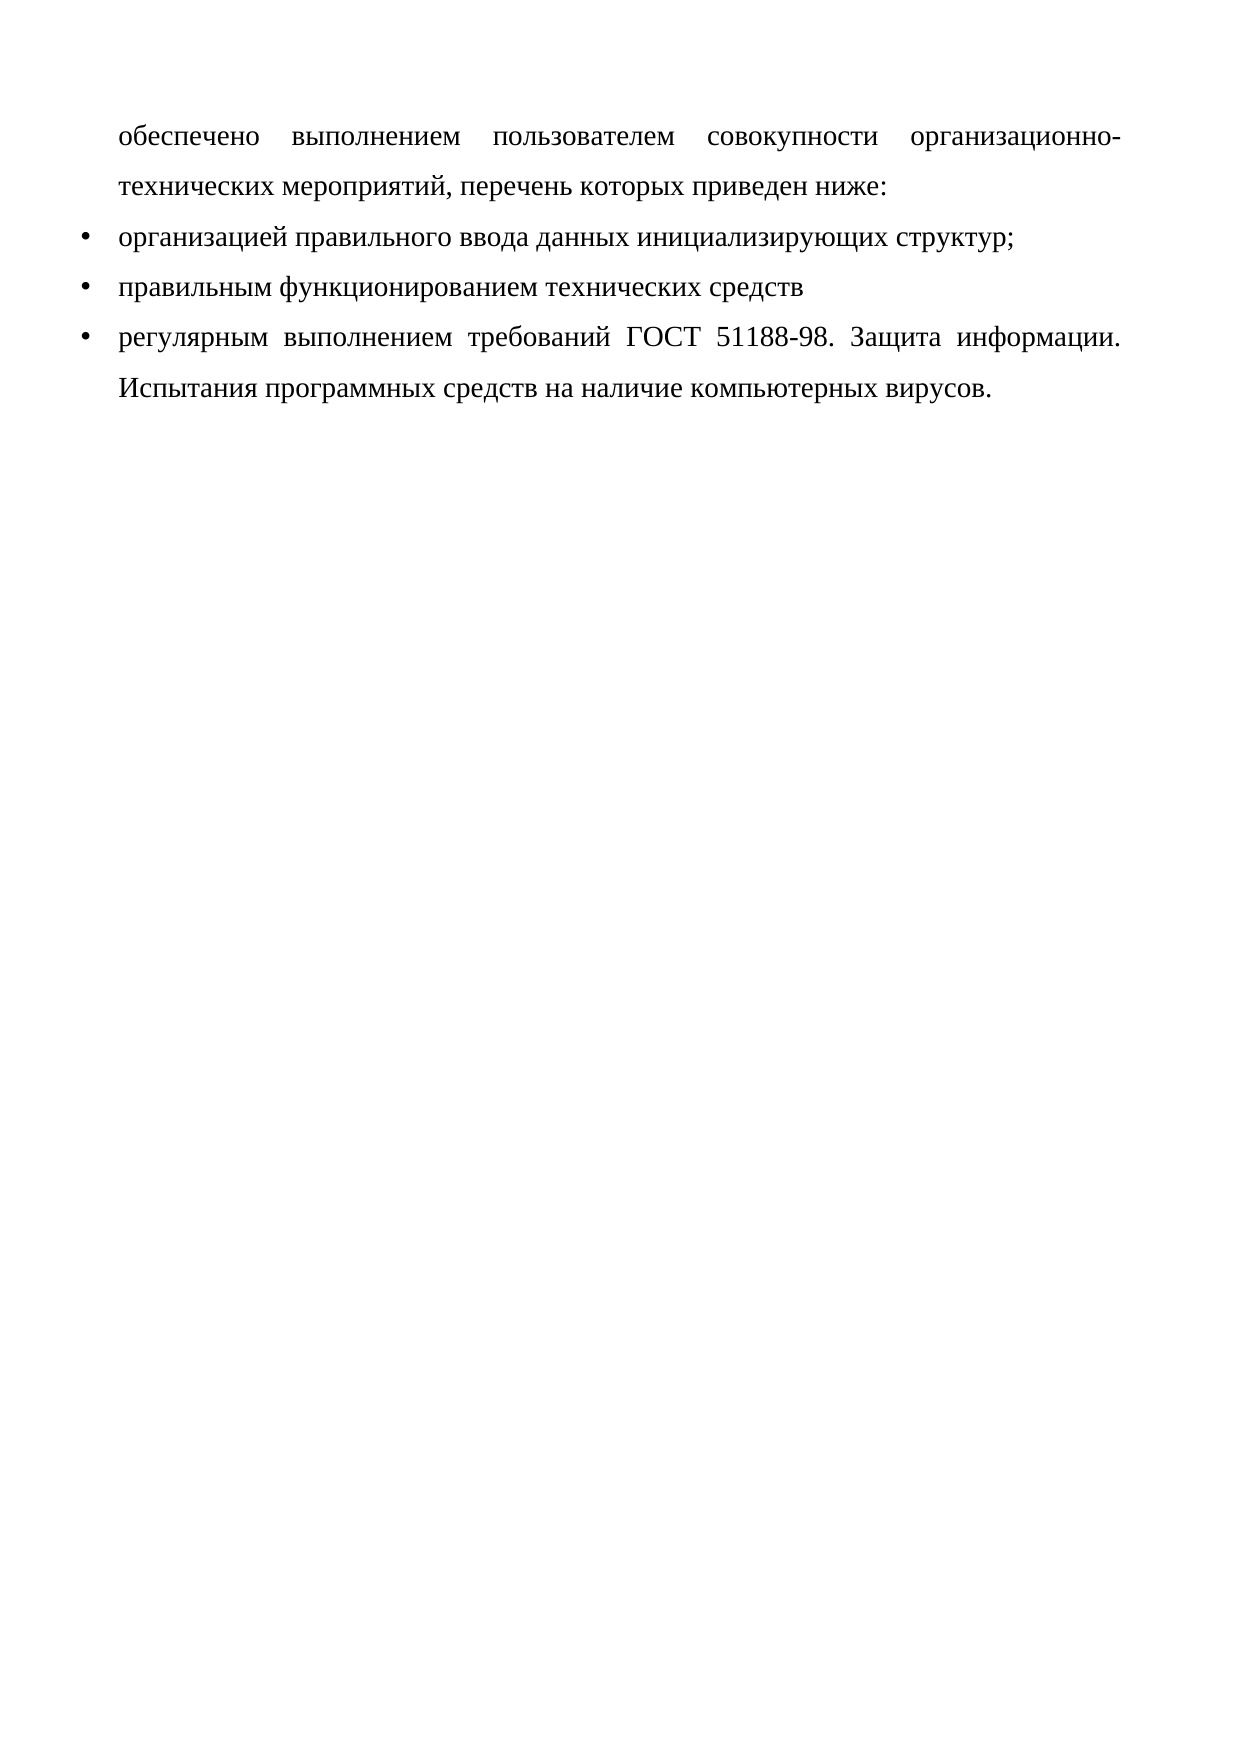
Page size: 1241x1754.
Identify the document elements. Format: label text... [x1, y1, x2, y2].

list организацией правильного ввода данных инициализирующих структур; [118, 219, 1122, 252]
text обеспечено выполнением пользователем совокупности организационно-технических мероприятий, перечень которых приведен ниже: [118, 118, 1122, 202]
list правильным функционированием технических средств [118, 269, 1122, 303]
list регулярным выполнением требований ГОСТ 51188-98. Защита информации. Испытания программных средств на наличие компьютерных вирусов. [118, 319, 1122, 403]
